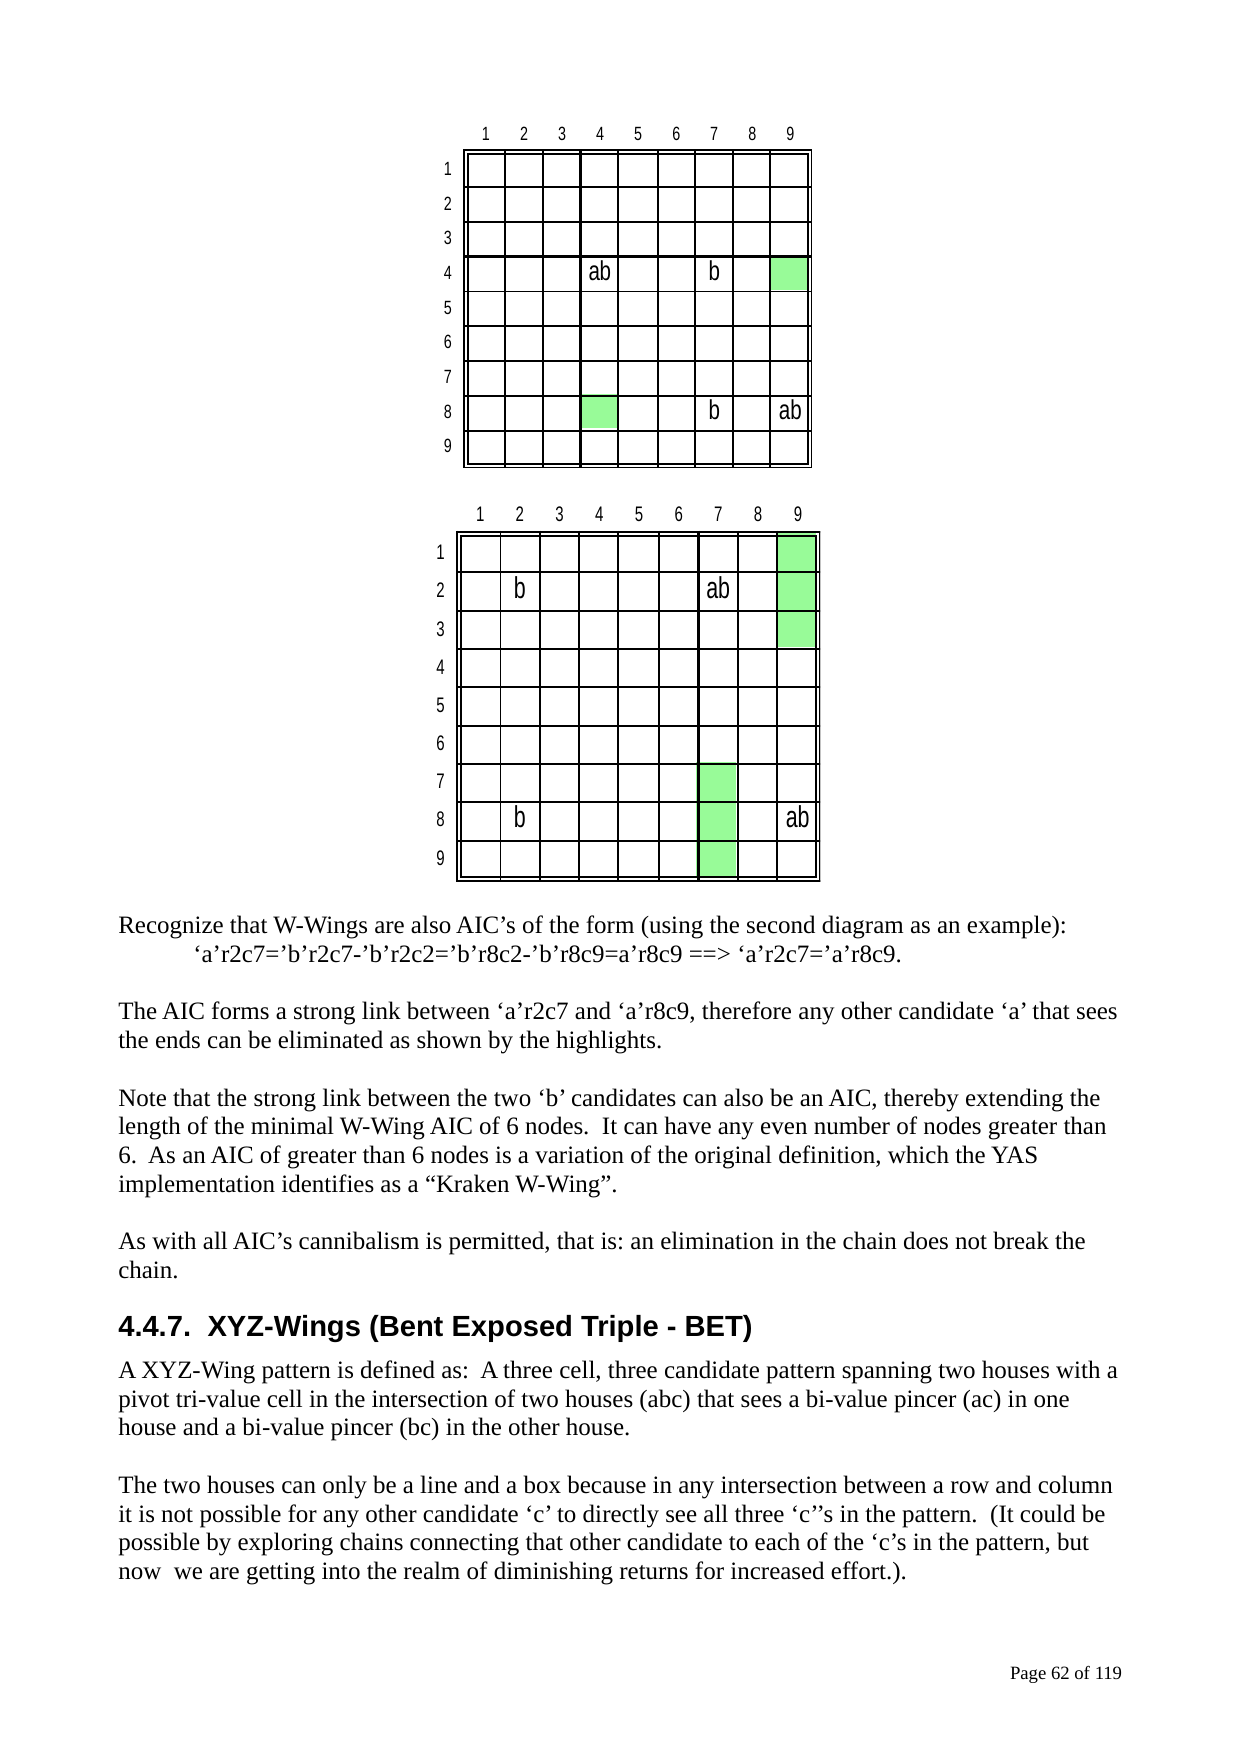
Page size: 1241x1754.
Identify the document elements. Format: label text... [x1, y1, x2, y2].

text A XYZ-Wing pattern is defined as: A three cell, three candidate pattern spanning two houses with a pivot tri-value cell in the intersection of two houses (abc) that sees a bi-value pincer (ac) in one house and a bi-value pincer (bc) in the other house. [118, 1355, 1122, 1441]
subtitle XYZ-Wings (Bent Exposed Triple - BET) [118, 1309, 1122, 1342]
text As with all AIC’s cannibalism is permitted, that is: an elimination in the chain does not break the chain. [118, 1226, 1122, 1284]
text ‘a’r2c7=’b’r2c7-’b’r2c2=’b’r8c2-’b’r8c9=a’r8c9 ==> ‘a’r2c7=’a’r8c9. [118, 939, 1122, 968]
text Note that the strong link between the two ‘b’ candidates can also be an AIC, thereby extending the length of the minimal W-Wing AIC of 6 nodes. It can have any even number of nodes greater than 6. As an AIC of greater than 6 nodes is a variation of the original definition, which the YAS implementation identifies as a “Kraken W-Wing”. [118, 1083, 1122, 1198]
text The two houses can only be a line and a box because in any intersection between a row and column it is not possible for any other candidate ‘c’ to directly see all three ‘c’’s in the pattern. (It could be possible by exploring chains connecting that other candidate to each of the ‘c’s in the pattern, but now we are getting into the realm of diminishing returns for increased effort.). [118, 1470, 1122, 1585]
text Recognize that W-Wings are also AIC’s of the form (using the second diagram as an example): [118, 910, 1122, 939]
text The AIC forms a strong link between ‘a’r2c7 and ‘a’r8c9, therefore any other candidate ‘a’ that sees the ends can be eliminated as shown by the highlights. [118, 996, 1122, 1054]
